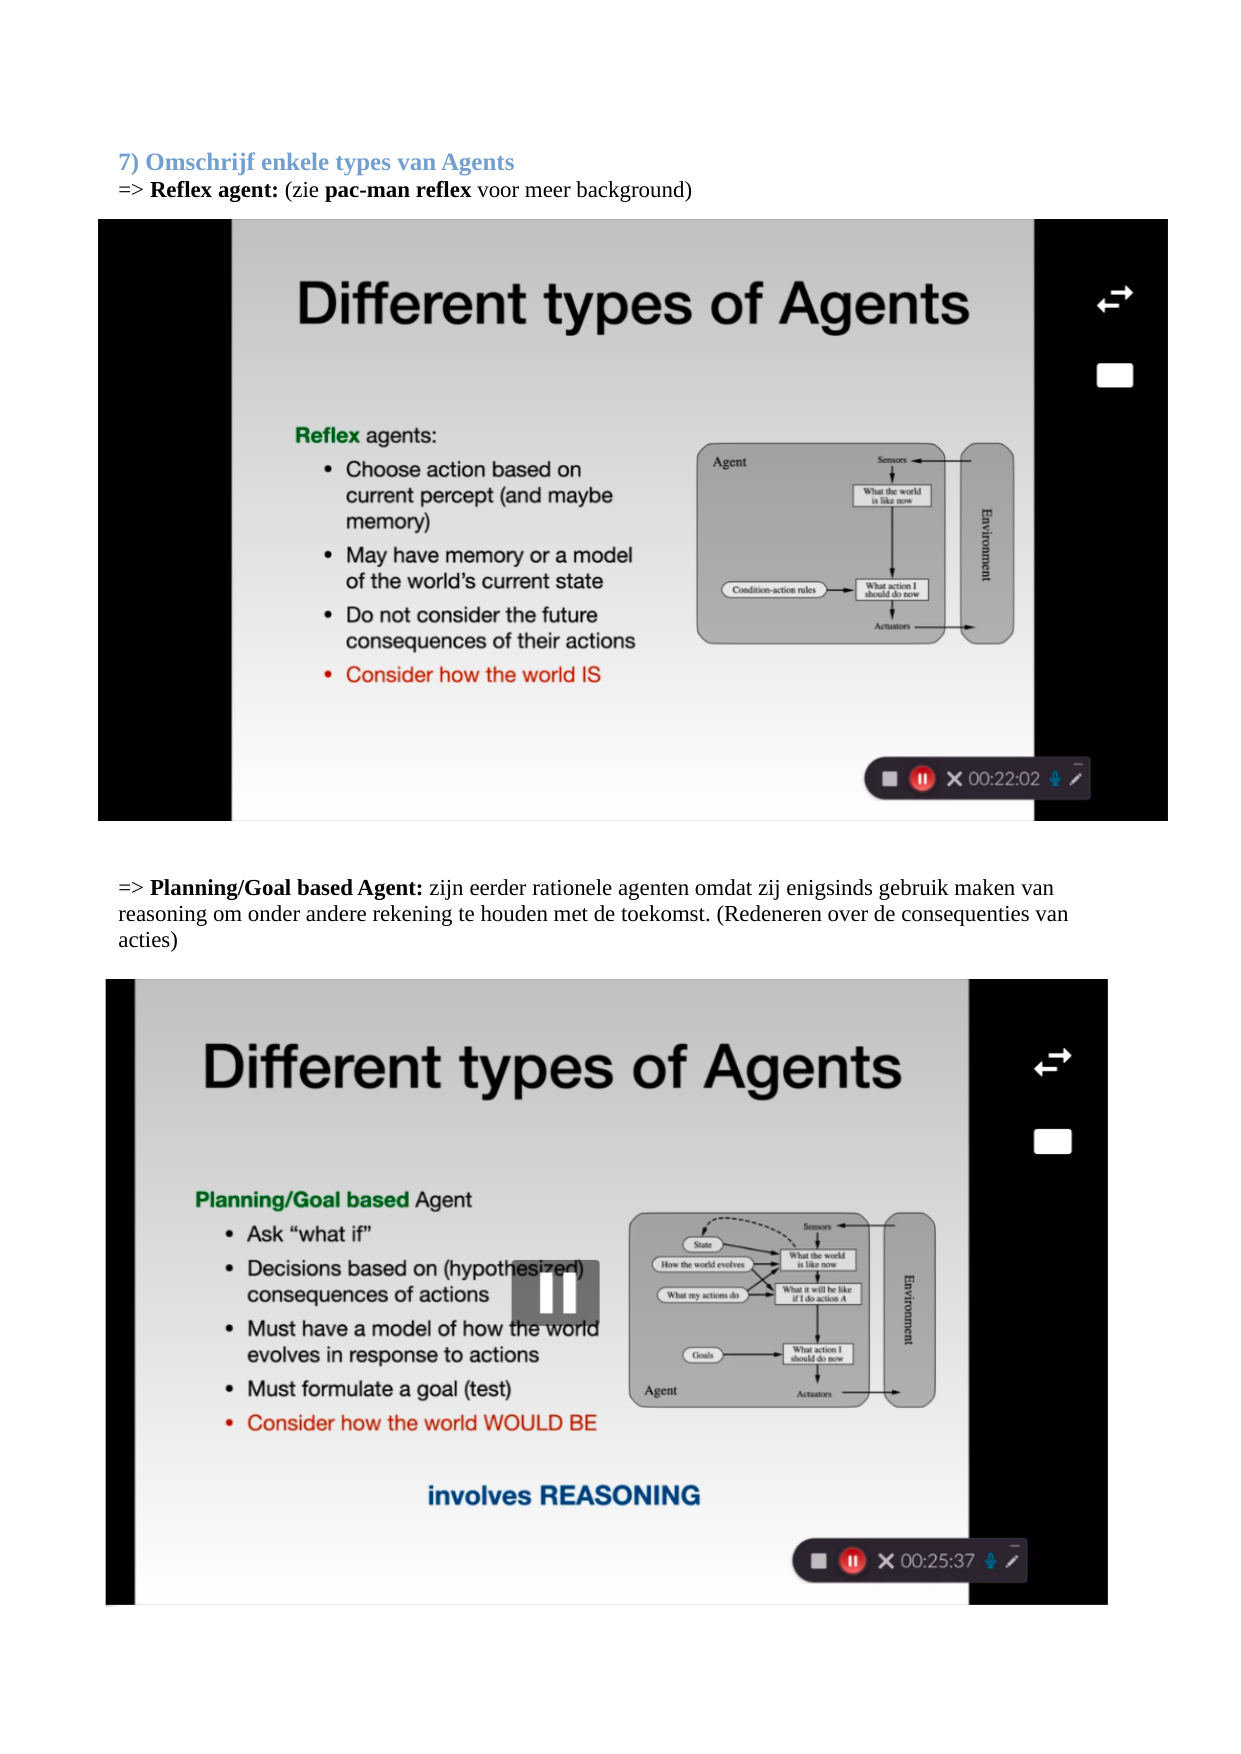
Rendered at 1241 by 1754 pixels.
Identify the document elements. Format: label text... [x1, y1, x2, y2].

picture [94, 218, 1174, 821]
picture [105, 979, 1110, 1607]
text 7) Omschrijf enkele types van Agents [118, 147, 1122, 176]
text => Planning/Goal based Agent: zijn eerder rationele agenten omdat zij enigsinds gebruik maken van reasoning om onder andere rekening te houden met de toekomst. (Redeneren over de consequenties van acties) [118, 874, 1122, 953]
text => Reflex agent: (zie pac-man reflex voor meer background) [118, 176, 1122, 202]
